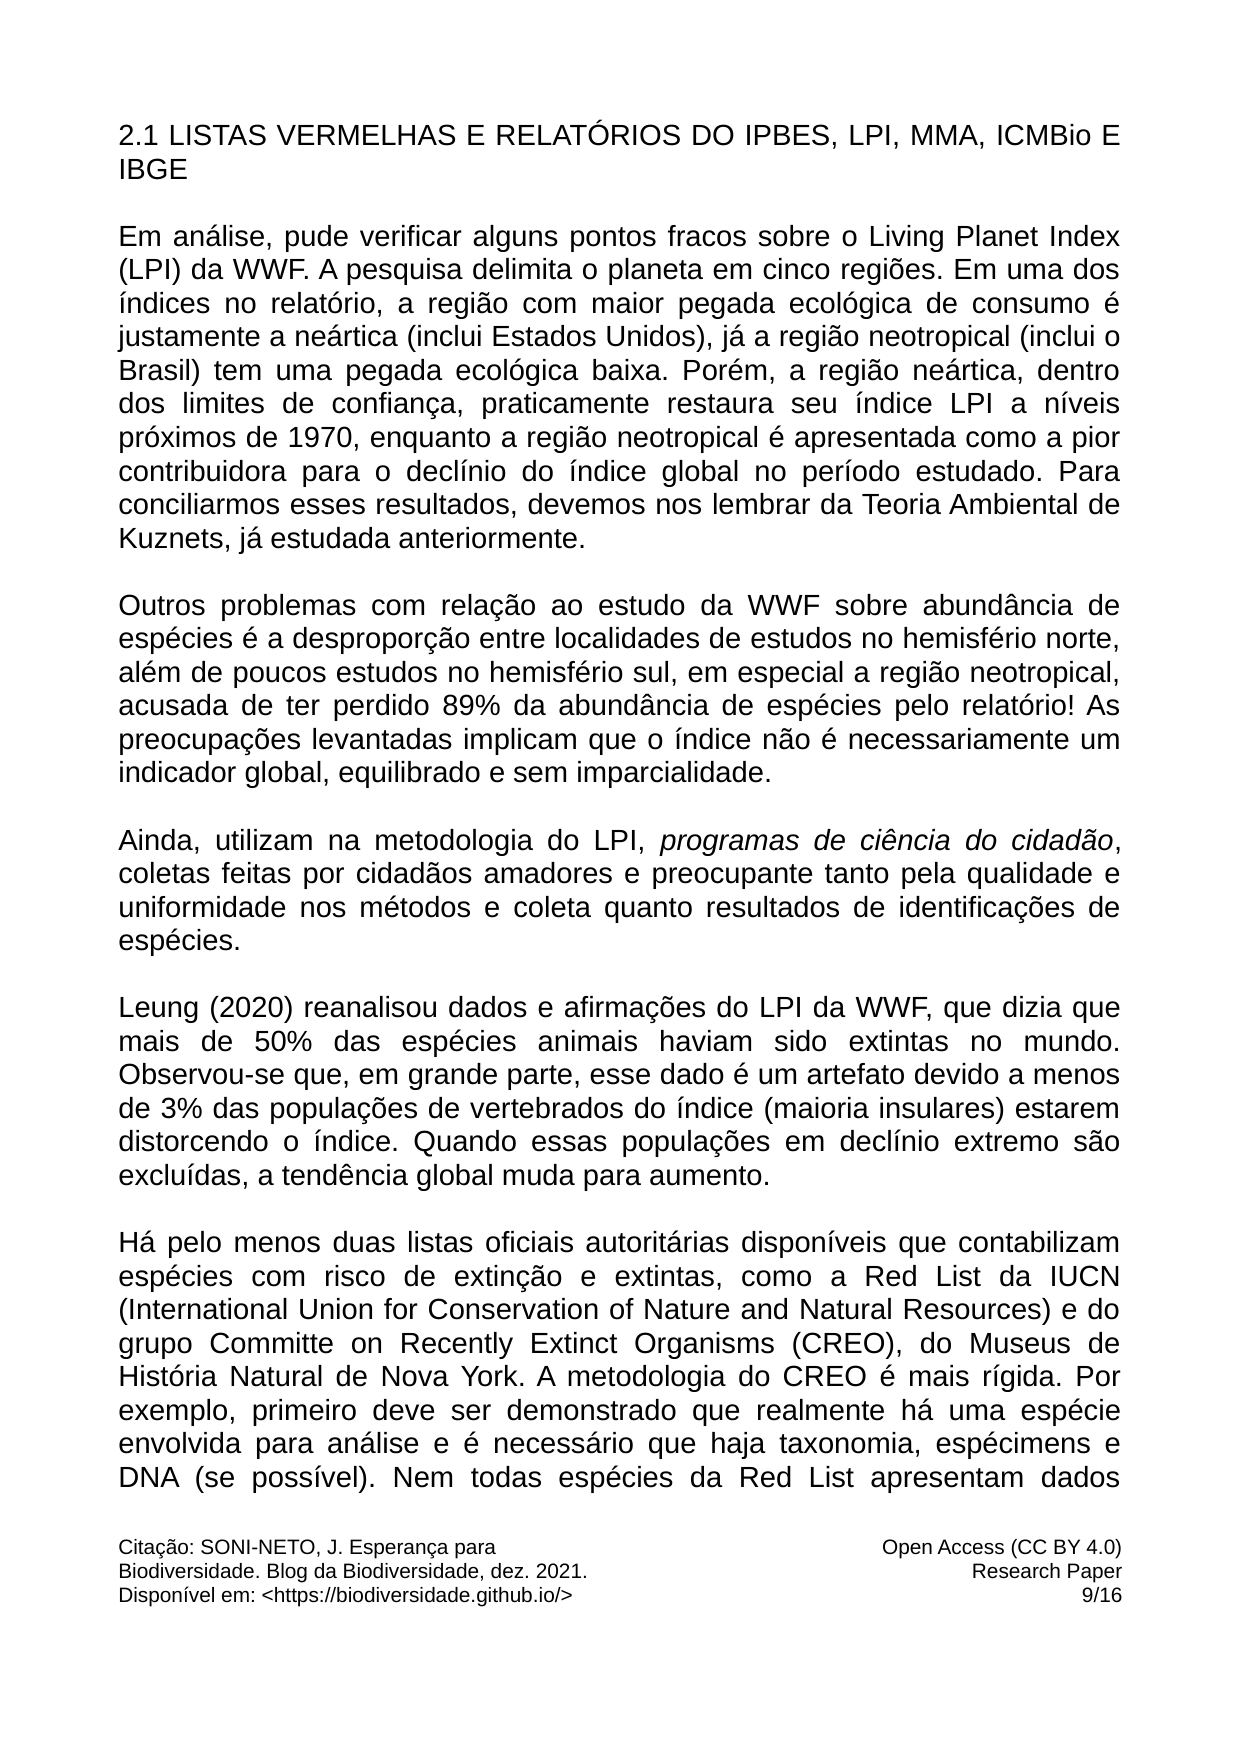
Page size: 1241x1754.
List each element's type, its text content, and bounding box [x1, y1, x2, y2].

text Leung (2020) reanalisou dados e afirmações do LPI da WWF, que dizia que mais de 50% das espécies animais haviam sido extintas no mundo. Observou-se que, em grande parte, esse dado é um artefato devido a menos de 3% das populações de vertebrados do índice (maioria insulares) estarem distorcendo o índice. Quando essas populações em declínio extremo são excluídas, a tendência global muda para aumento. [118, 990, 1122, 1191]
text Ainda, utilizam na metodologia do LPI, programas de ciência do cidadão, coletas feitas por cidadãos amadores e preocupante tanto pela qualidade e uniformidade nos métodos e coleta quanto resultados de identificações de espécies. [118, 822, 1122, 957]
text Há pelo menos duas listas oficiais autoritárias disponíveis que contabilizam espécies com risco de extinção e extintas, como a Red List da IUCN (International Union for Conservation of Nature and Natural Resources) e do grupo Committe on Recently Extinct Organisms (CREO), do Museus de História Natural de Nova York. A metodologia do CREO é mais rígida. Por exemplo, primeiro deve ser demonstrado que realmente há uma espécie envolvida para análise e é necessário que haja taxonomia, espécimens e DNA (se possível). Nem todas espécies da Red List apresentam dados [118, 1225, 1122, 1493]
text Em análise, pude verificar alguns pontos fracos sobre o Living Planet Index (LPI) da WWF. A pesquisa delimita o planeta em cinco regiões. Em uma dos índices no relatório, a região com maior pegada ecológica de consumo é justamente a neártica (inclui Estados Unidos), já a região neotropical (inclui o Brasil) tem uma pegada ecológica baixa. Porém, a região neártica, dentro dos limites de confiança, praticamente restaura seu índice LPI a níveis próximos de 1970, enquanto a região neotropical é apresentada como a pior contribuidora para o declínio do índice global no período estudado. Para conciliarmos esses resultados, devemos nos lembrar da Teoria Ambiental de Kuznets, já estudada anteriormente. [118, 219, 1122, 554]
text 2.1 LISTAS VERMELHAS E RELATÓRIOS DO IPBES, LPI, MMA, ICMBio E IBGE [118, 118, 1122, 185]
text Outros problemas com relação ao estudo da WWF sobre abundância de espécies é a desproporção entre localidades de estudos no hemisfério norte, além de poucos estudos no hemisfério sul, em especial a região neotropical, acusada de ter perdido 89% da abundância de espécies pelo relatório! As preocupações levantadas implicam que o índice não é necessariamente um indicador global, equilibrado e sem imparcialidade. [118, 588, 1122, 789]
